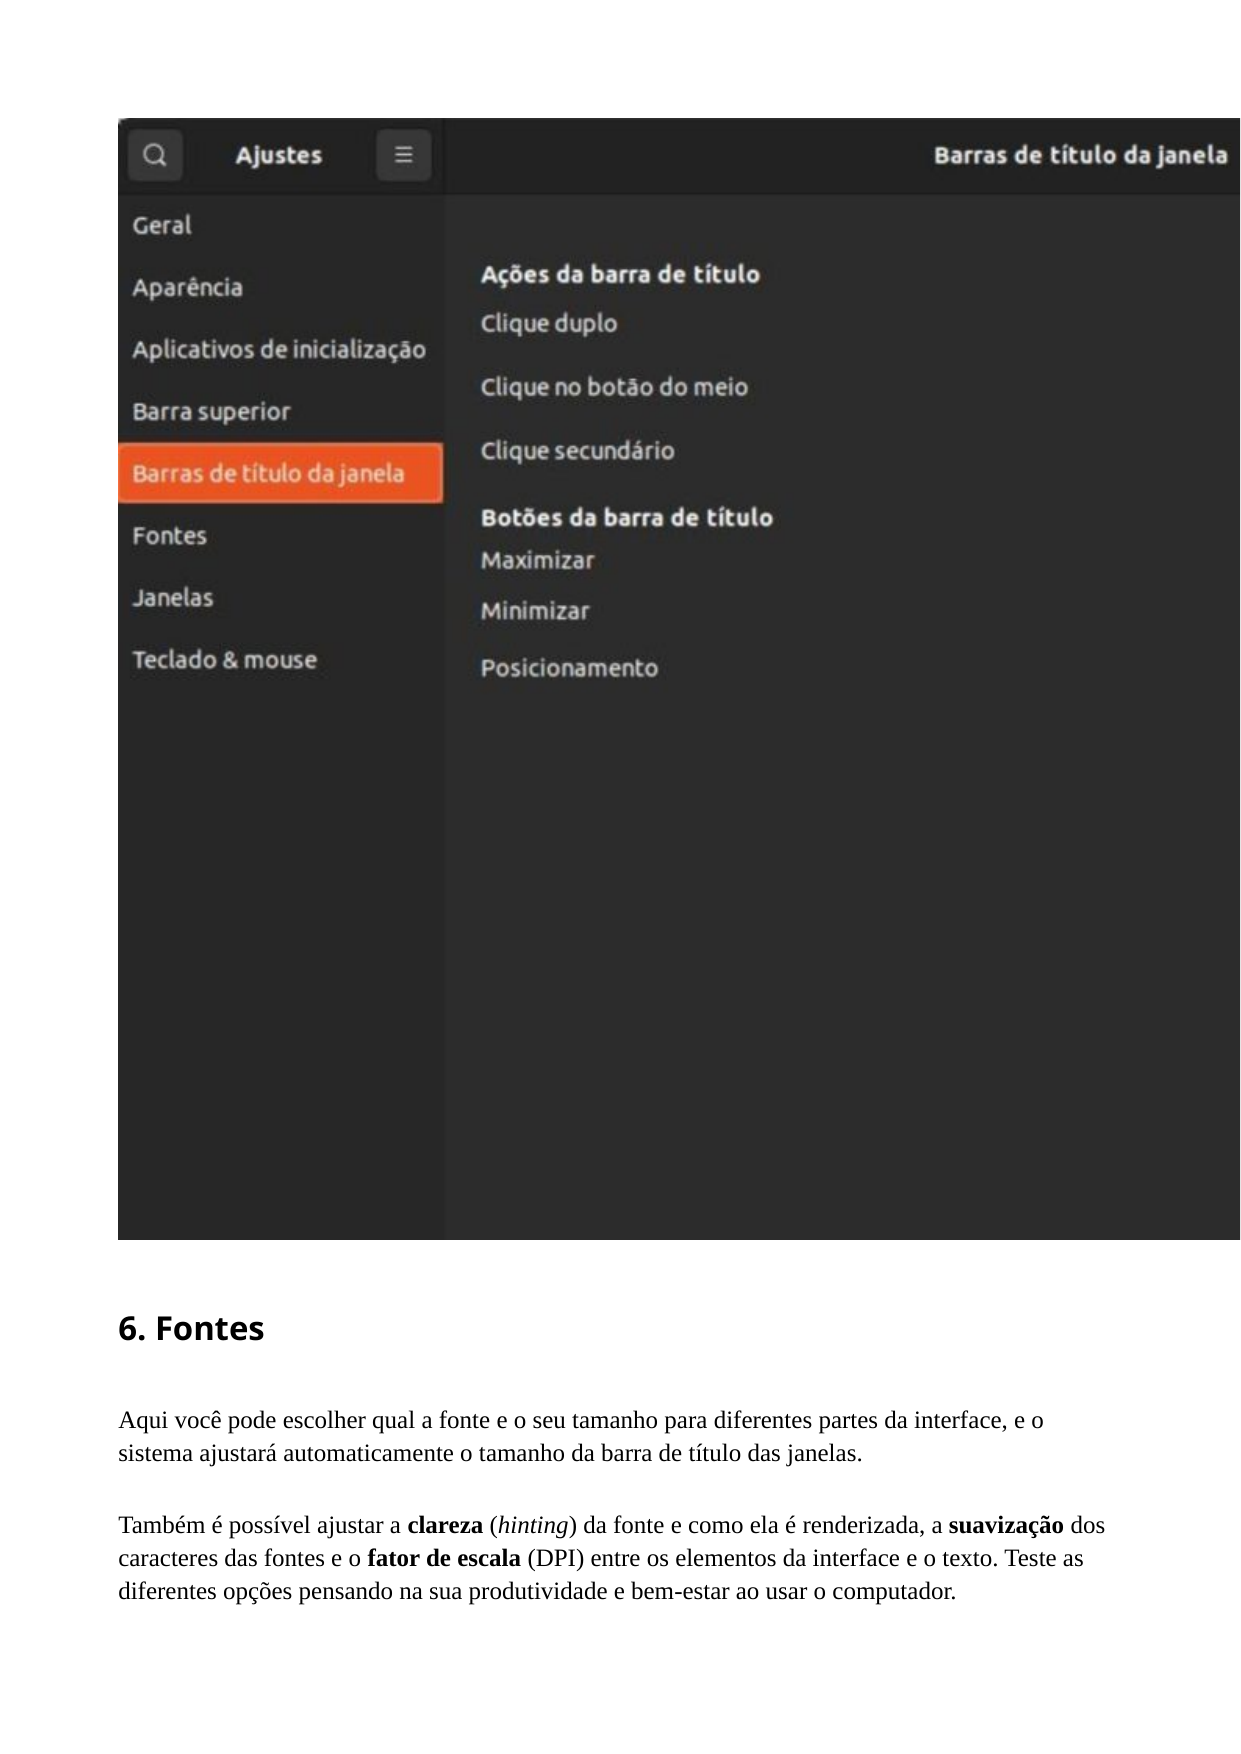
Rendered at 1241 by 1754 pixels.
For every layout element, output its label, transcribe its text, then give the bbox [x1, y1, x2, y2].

text Também é possível ajustar a clareza (hinting) da fonte e como ela é renderizada, a suavização dos caracteres das fontes e o fator de escala (DPI) entre os elementos da interface e o texto. Teste as diferentes opções pensando na sua produtividade e bem-estar ao usar o computador. [118, 1510, 1122, 1605]
text Aqui você pode escolher qual a fonte e o seu tamanho para diferentes partes da interface, e o sistema ajustará automaticamente o tamanho da barra de título das janelas. [118, 1405, 1122, 1467]
picture [118, 118, 1241, 1240]
subtitle 6. Fontes [118, 1306, 1122, 1350]
